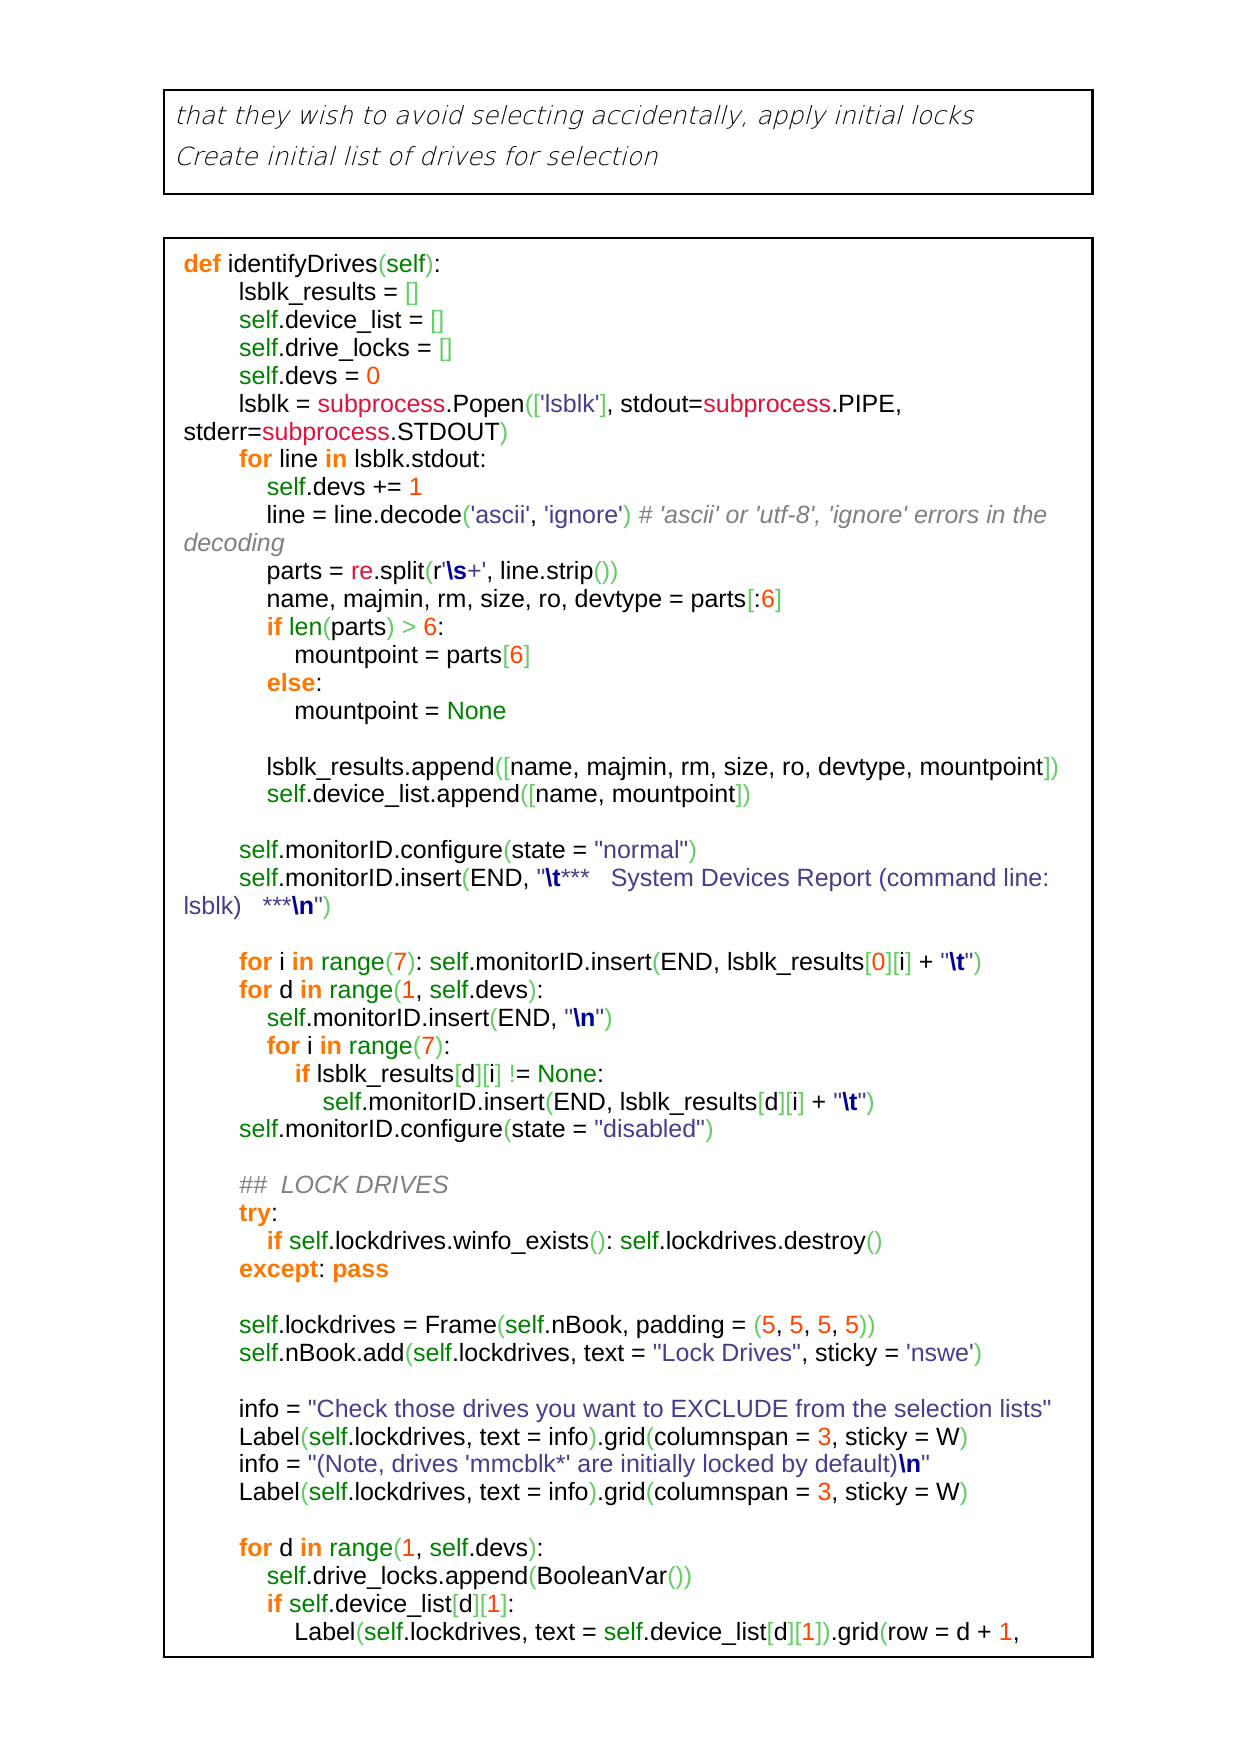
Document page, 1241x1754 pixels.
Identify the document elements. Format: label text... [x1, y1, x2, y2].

table_header def identifyDrives(self): lsblk_results = [] self.device_list = [] self.drive_locks = [] self.devs = 0 lsblk = subprocess.Popen(['lsblk'], stdout=subprocess.PIPE, stderr=subprocess.STDOUT) for line in lsblk.stdout: self.devs += 1 line = line.decode('ascii', 'ignore') # 'ascii' or 'utf-8', 'ignore' errors in the decoding parts = re.split(r'\s+', line.strip()) name, majmin, rm, size, ro, devtype = parts[:6] if len(parts) > 6: mountpoint = parts[6] else: mountpoint = None lsblk_results.append([name, majmin, rm, size, ro, devtype, mountpoint]) self.device_list.append([name, mountpoint]) self.monitorID.configure(state = "normal") self.monitorID.insert(END, "\t*** System Devices Report (command line: lsblk) ***\n") for i in range(7): self.monitorID.insert(END, lsblk_results[0][i] + "\t") for d in range(1, self.devs): self.monitorID.insert(END, "\n") for i in range(7): if lsblk_results[d][i] != None: self.monitorID.insert(END, lsblk_results[d][i] + "\t") self.monitorID.configure(state = "disabled") ## LOCK DRIVES try: if self.lockdrives.winfo_exists(): self.lockdrives.destroy() except: pass self.lockdrives = Frame(self.nBook, padding = (5, 5, 5, 5)) self.nBook.add(self.lockdrives, text = "Lock Drives", sticky = 'nswe') info = "Check those drives you want to EXCLUDE from the selection lists" Label(self.lockdrives, text = info).grid(columnspan = 3, sticky = W) info = "(Note, drives 'mmcblk*' are initially locked by default)\n" Label(self.lockdrives, text = info).grid(columnspan = 3, sticky = W) for d in range(1, self.devs): self.drive_locks.append(BooleanVar()) if self.device_list[d][1]: Label(self.lockdrives, text = self.device_list[d][1]).grid(row = d + 1, [165, 239, 1091, 1656]
table_header that they wish to avoid selecting accidentally, apply initial locks Create initial list of drives for selection [165, 91, 1091, 193]
